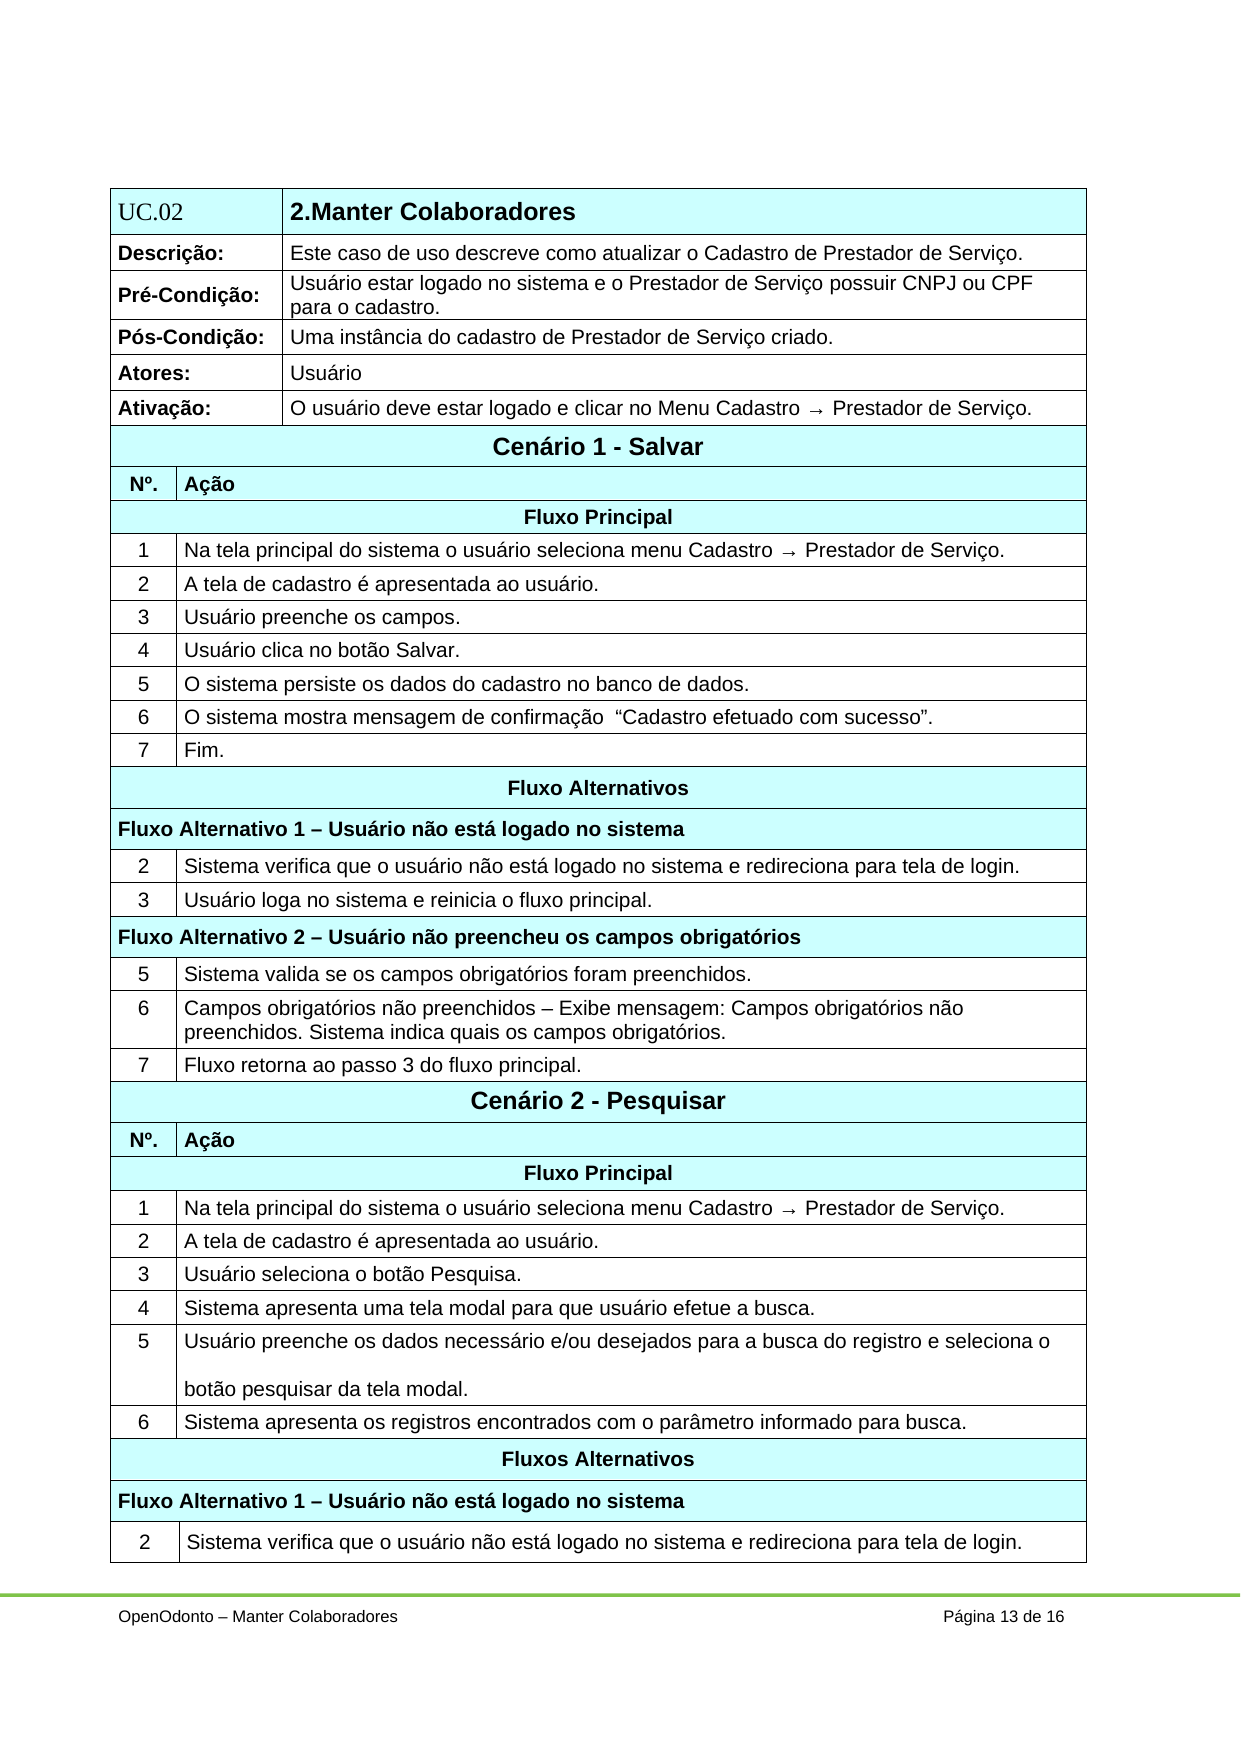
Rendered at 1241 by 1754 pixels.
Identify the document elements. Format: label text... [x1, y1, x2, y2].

table_cell Fluxo Alternativo 2 – Usuário não preencheu os campos obrigatórios [111, 917, 1086, 957]
table_cell 2 [111, 1225, 176, 1257]
table_cell Atores: [111, 355, 282, 389]
table_cell 1 [111, 534, 176, 566]
table_cell Pré-Condição: [111, 271, 282, 319]
table_cell Cenário 2 - Pesquisar [111, 1082, 1086, 1122]
table_header Manter Colaboradores [283, 189, 1086, 234]
table_cell Fluxo retorna ao passo 3 do fluxo principal. [177, 1049, 1086, 1081]
table_cell 2 [111, 567, 176, 599]
table_cell Sistema apresenta os registros encontrados com o parâmetro informado para busca. [177, 1406, 1086, 1438]
table_cell 7 [111, 734, 176, 766]
table_cell Usuário loga no sistema e reinicia o fluxo principal. [177, 883, 1086, 916]
table_cell 3 [111, 1258, 176, 1290]
table_cell Na tela principal do sistema o usuário seleciona menu Cadastro → Prestador de Serviço. [177, 534, 1086, 566]
table_cell 2 [111, 850, 176, 882]
table_cell O sistema mostra mensagem de confirmação “Cadastro efetuado com sucesso”. [177, 701, 1086, 733]
table_cell Fluxos Alternativos [111, 1439, 1086, 1479]
table_cell 6 [111, 991, 176, 1048]
table_cell Cenário 1 - Salvar [111, 426, 1086, 466]
table_cell Descrição: [111, 235, 282, 270]
table_cell Pós-Condição: [111, 320, 282, 354]
table_cell O sistema persiste os dados do cadastro no banco de dados. [177, 667, 1086, 699]
table_cell Fluxo Principal [111, 501, 1086, 533]
table_cell Nº. [111, 1123, 176, 1156]
table_cell 4 [111, 634, 176, 666]
table_cell Fim. [177, 734, 1086, 766]
table_cell Sistema apresenta uma tela modal para que usuário efetue a busca. [177, 1291, 1086, 1323]
table_cell O usuário deve estar logado e clicar no Menu Cadastro → Prestador de Serviço. [283, 391, 1086, 425]
table_cell Fluxo Alternativo 1 – Usuário não está logado no sistema [111, 1481, 1086, 1521]
table_cell 3 [111, 601, 176, 633]
table_cell 2 [111, 1522, 179, 1562]
table_cell 3 [111, 883, 176, 916]
table_cell Campos obrigatórios não preenchidos – Exibe mensagem: Campos obrigatórios não preenchidos. Sistema indica quais os campos obrigatórios. [177, 991, 1086, 1048]
table_cell A tela de cadastro é apresentada ao usuário. [177, 567, 1086, 599]
table_cell Sistema verifica que o usuário não está logado no sistema e redireciona para tela de login. [177, 850, 1086, 882]
table_cell Uma instância do cadastro de Prestador de Serviço criado. [283, 320, 1086, 354]
table_cell Usuário [283, 355, 1086, 389]
table_cell Usuário clica no botão Salvar. [177, 634, 1086, 666]
table_cell 6 [111, 1406, 176, 1438]
table_cell Ação [177, 467, 1086, 499]
table_cell Usuário preenche os campos. [177, 601, 1086, 633]
table_cell 4 [111, 1291, 176, 1323]
table_cell 5 [111, 958, 176, 990]
table_cell Fluxo Alternativo 1 – Usuário não está logado no sistema [111, 809, 1086, 849]
table_cell Ação [177, 1123, 1086, 1156]
table_cell 5 [111, 1325, 176, 1405]
table_cell 6 [111, 701, 176, 733]
table_cell 1 [111, 1191, 176, 1223]
table_cell 7 [111, 1049, 176, 1081]
table_cell Nº. [111, 467, 176, 499]
table_cell Fluxo Alternativos [111, 767, 1086, 808]
table_header UC.02 [111, 189, 282, 234]
table_cell 5 [111, 667, 176, 699]
table_cell Este caso de uso descreve como atualizar o Cadastro de Prestador de Serviço. [283, 235, 1086, 270]
table_cell Na tela principal do sistema o usuário seleciona menu Cadastro → Prestador de Serviço. [177, 1191, 1086, 1223]
table_cell Usuário preenche os dados necessário e/ou desejados para a busca do registro e seleciona o botão pesquisar da tela modal. [177, 1325, 1086, 1405]
table_cell A tela de cadastro é apresentada ao usuário. [177, 1225, 1086, 1257]
table_cell Fluxo Principal [111, 1157, 1086, 1190]
table_cell Usuário seleciona o botão Pesquisa. [177, 1258, 1086, 1290]
table_cell Ativação: [111, 391, 282, 425]
table_cell Sistema valida se os campos obrigatórios foram preenchidos. [177, 958, 1086, 990]
table_cell Sistema verifica que o usuário não está logado no sistema e redireciona para tela de login. [180, 1522, 1086, 1562]
table_cell Usuário estar logado no sistema e o Prestador de Serviço possuir CNPJ ou CPF para o cadastro. [283, 271, 1086, 319]
